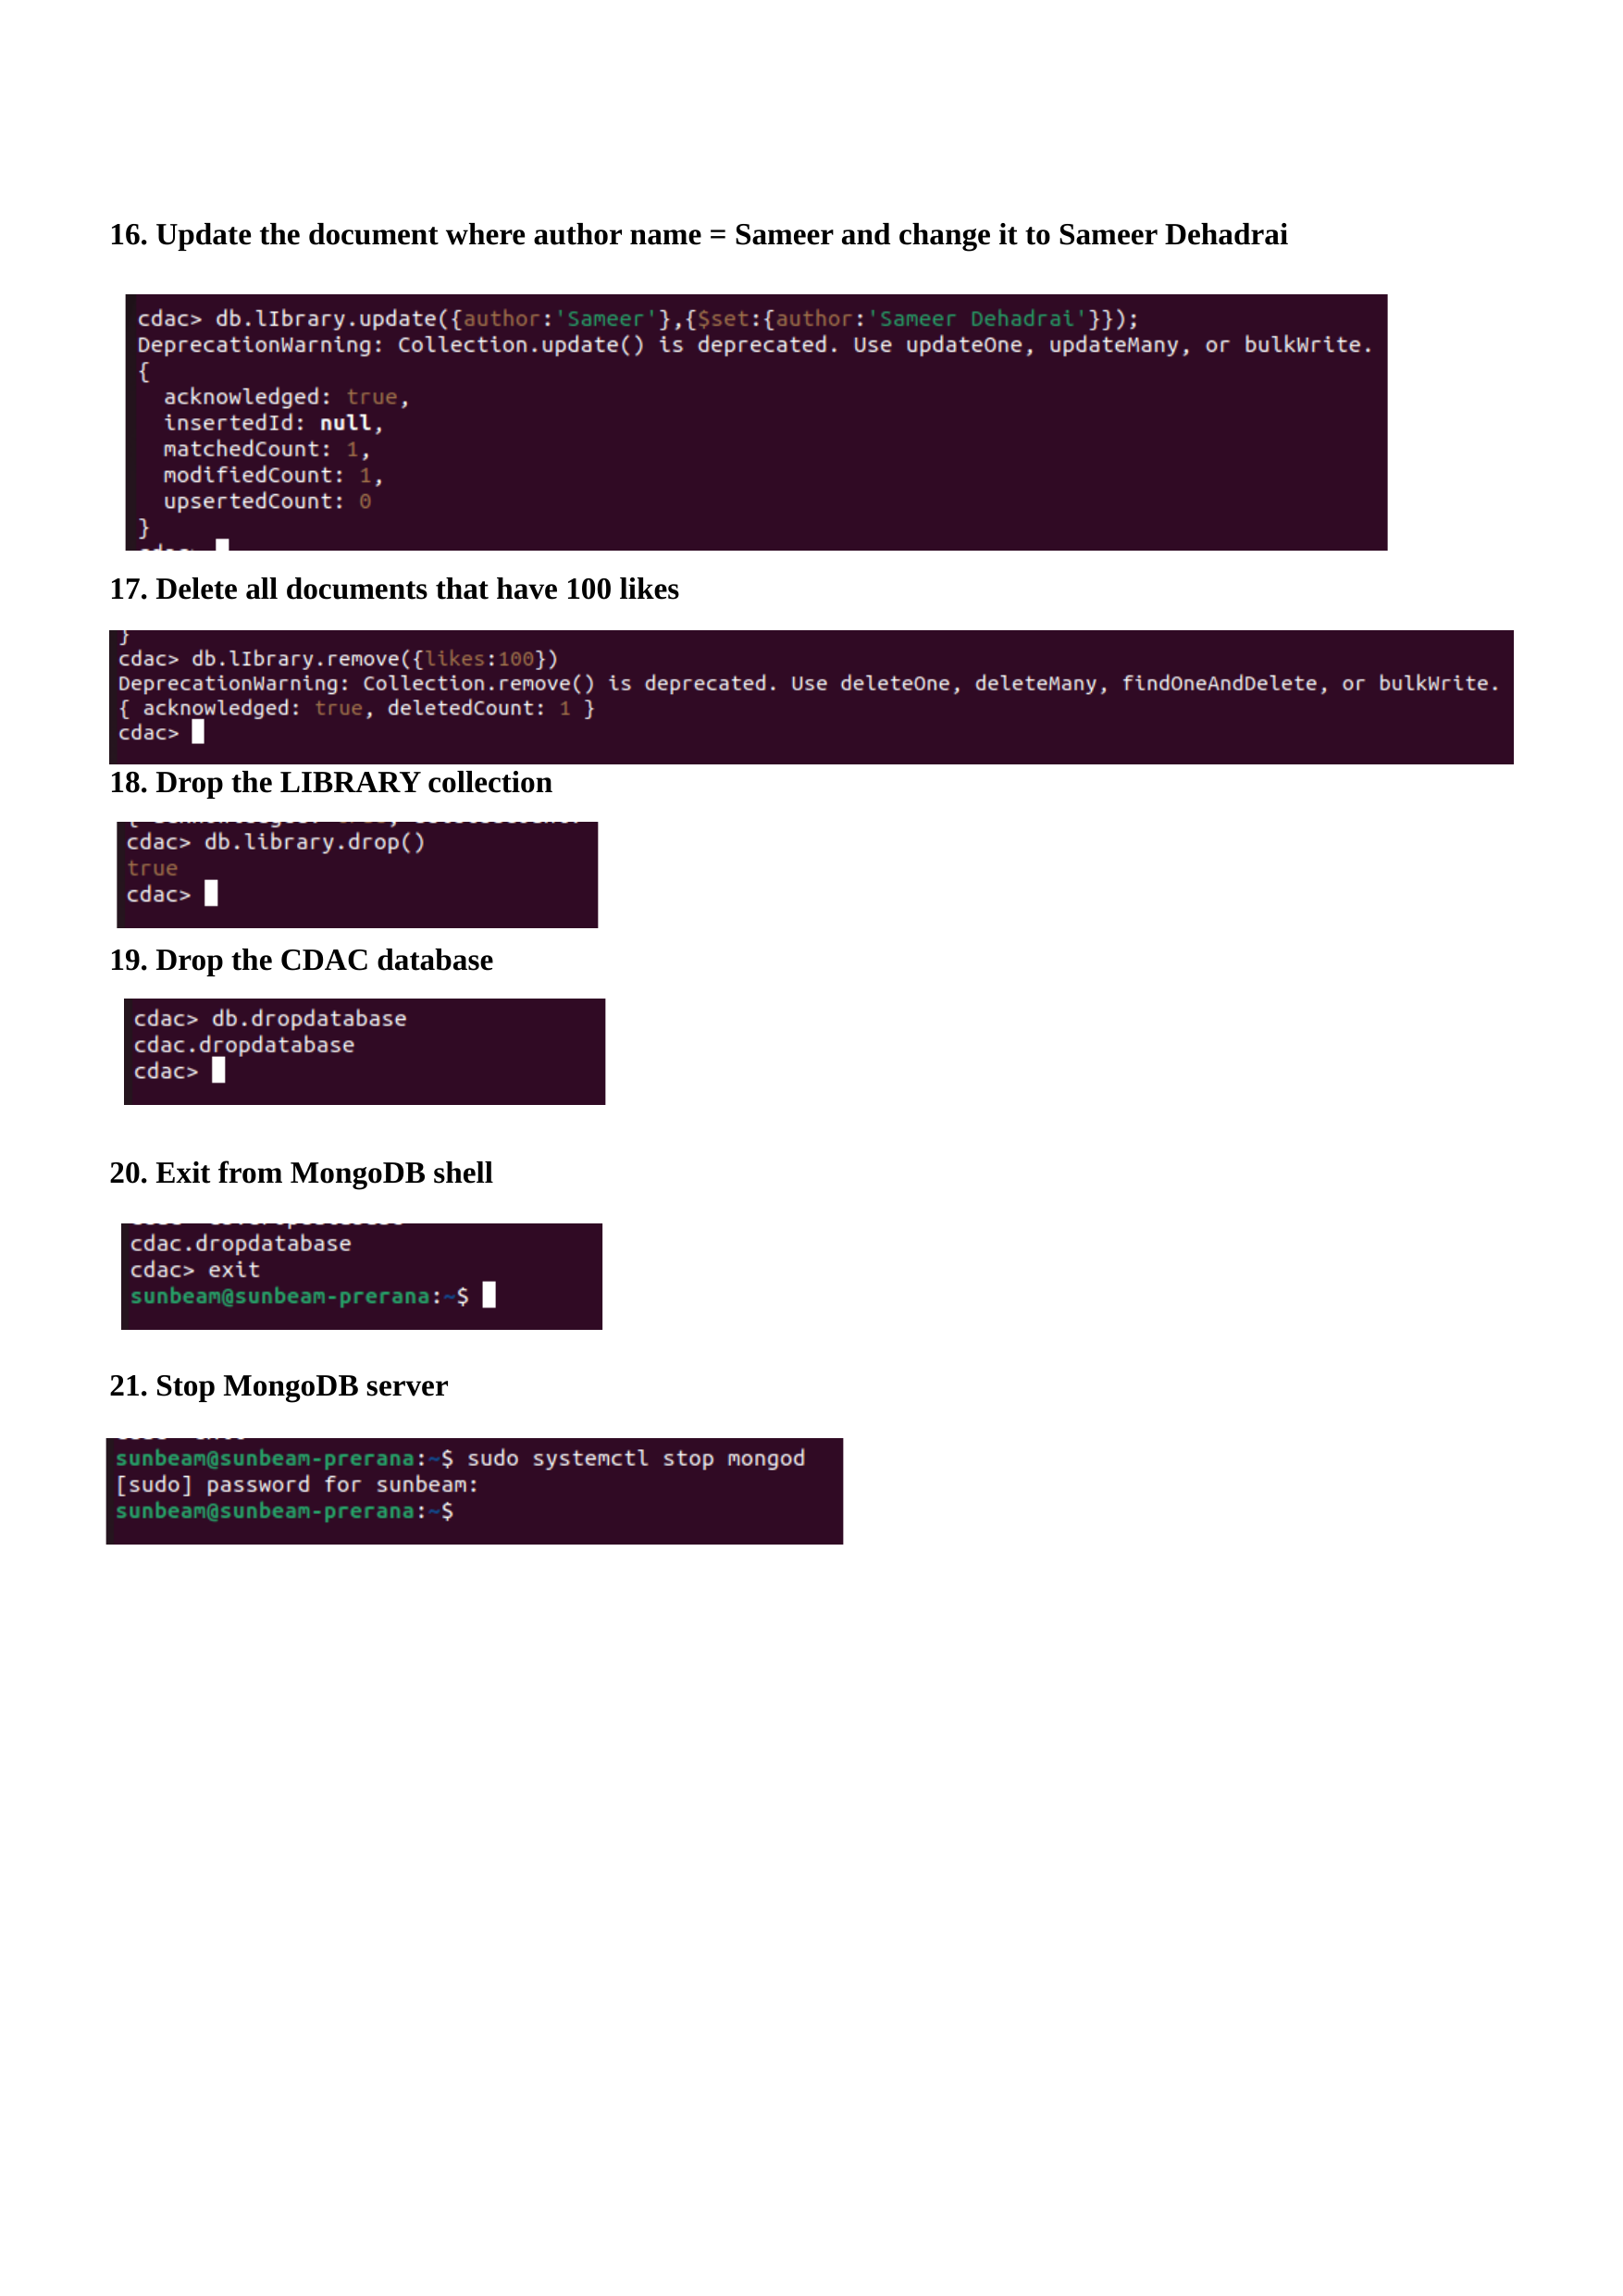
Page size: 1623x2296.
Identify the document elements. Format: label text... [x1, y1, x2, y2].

text 20. Exit from MongoDB shell [109, 1154, 1514, 1189]
text 18. Drop the LIBRARY collection [109, 764, 1514, 800]
text [109, 606, 1514, 630]
picture [124, 999, 606, 1105]
picture [105, 1438, 844, 1545]
picture [121, 1223, 603, 1330]
picture [125, 294, 1388, 551]
picture [117, 822, 599, 928]
text 17. Delete all documents that have 100 likes [109, 570, 1514, 606]
text 16. Update the document where author name = Sameer and change it to Sameer Dehadrai [109, 216, 1514, 251]
text 21. Stop MongoDB server [109, 1367, 1514, 1402]
picture [109, 630, 1514, 764]
text 19. Drop the CDAC database [109, 941, 1514, 976]
